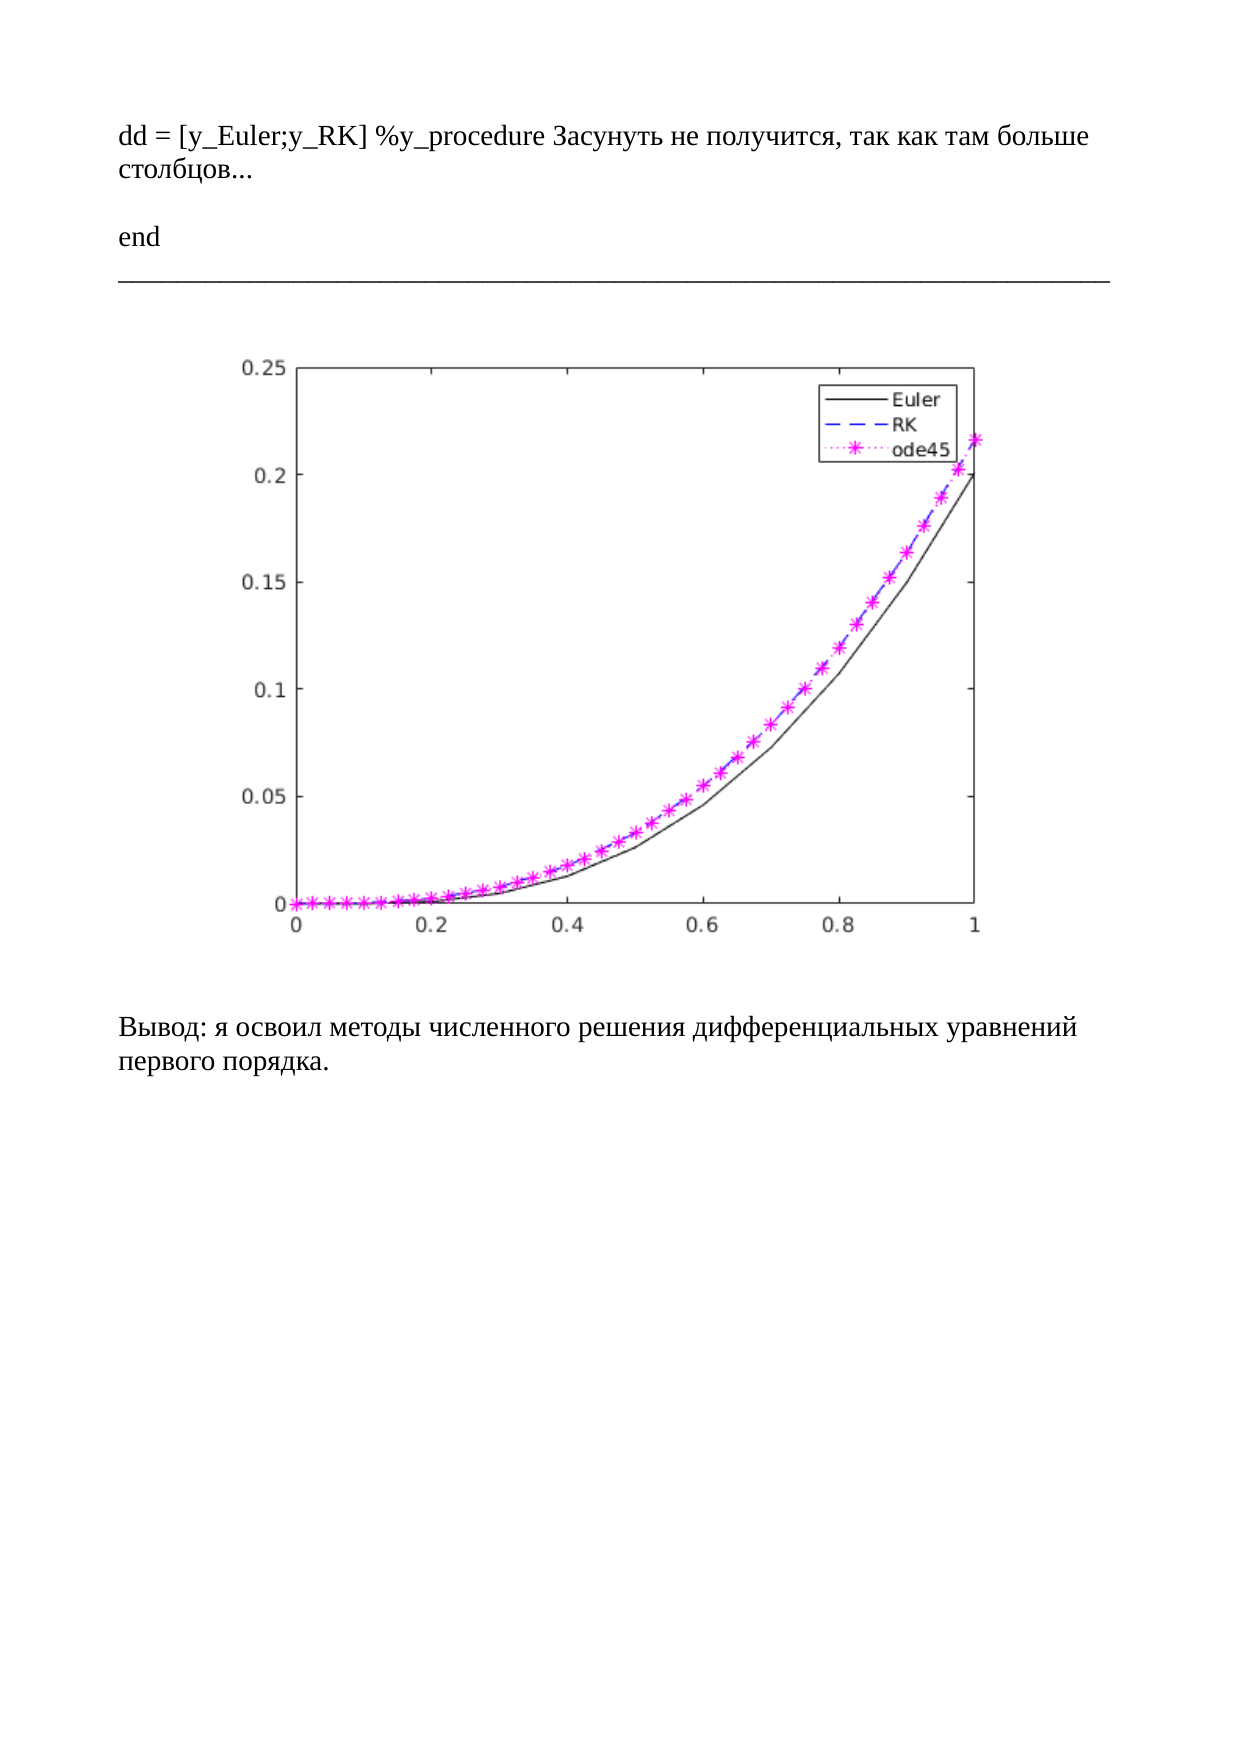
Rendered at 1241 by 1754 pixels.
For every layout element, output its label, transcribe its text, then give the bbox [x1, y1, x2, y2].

text dd = [y_Euler;y_RK] %y_procedure Засунуть не получится, так как там больше столбцов... [118, 118, 1122, 185]
picture [182, 319, 1058, 976]
text end [118, 219, 1122, 252]
text ­____________________________________________________________________ [118, 252, 1122, 286]
text Вывод: я освоил методы численного решения дифференциальных уравнений первого порядка. [118, 1009, 1122, 1076]
